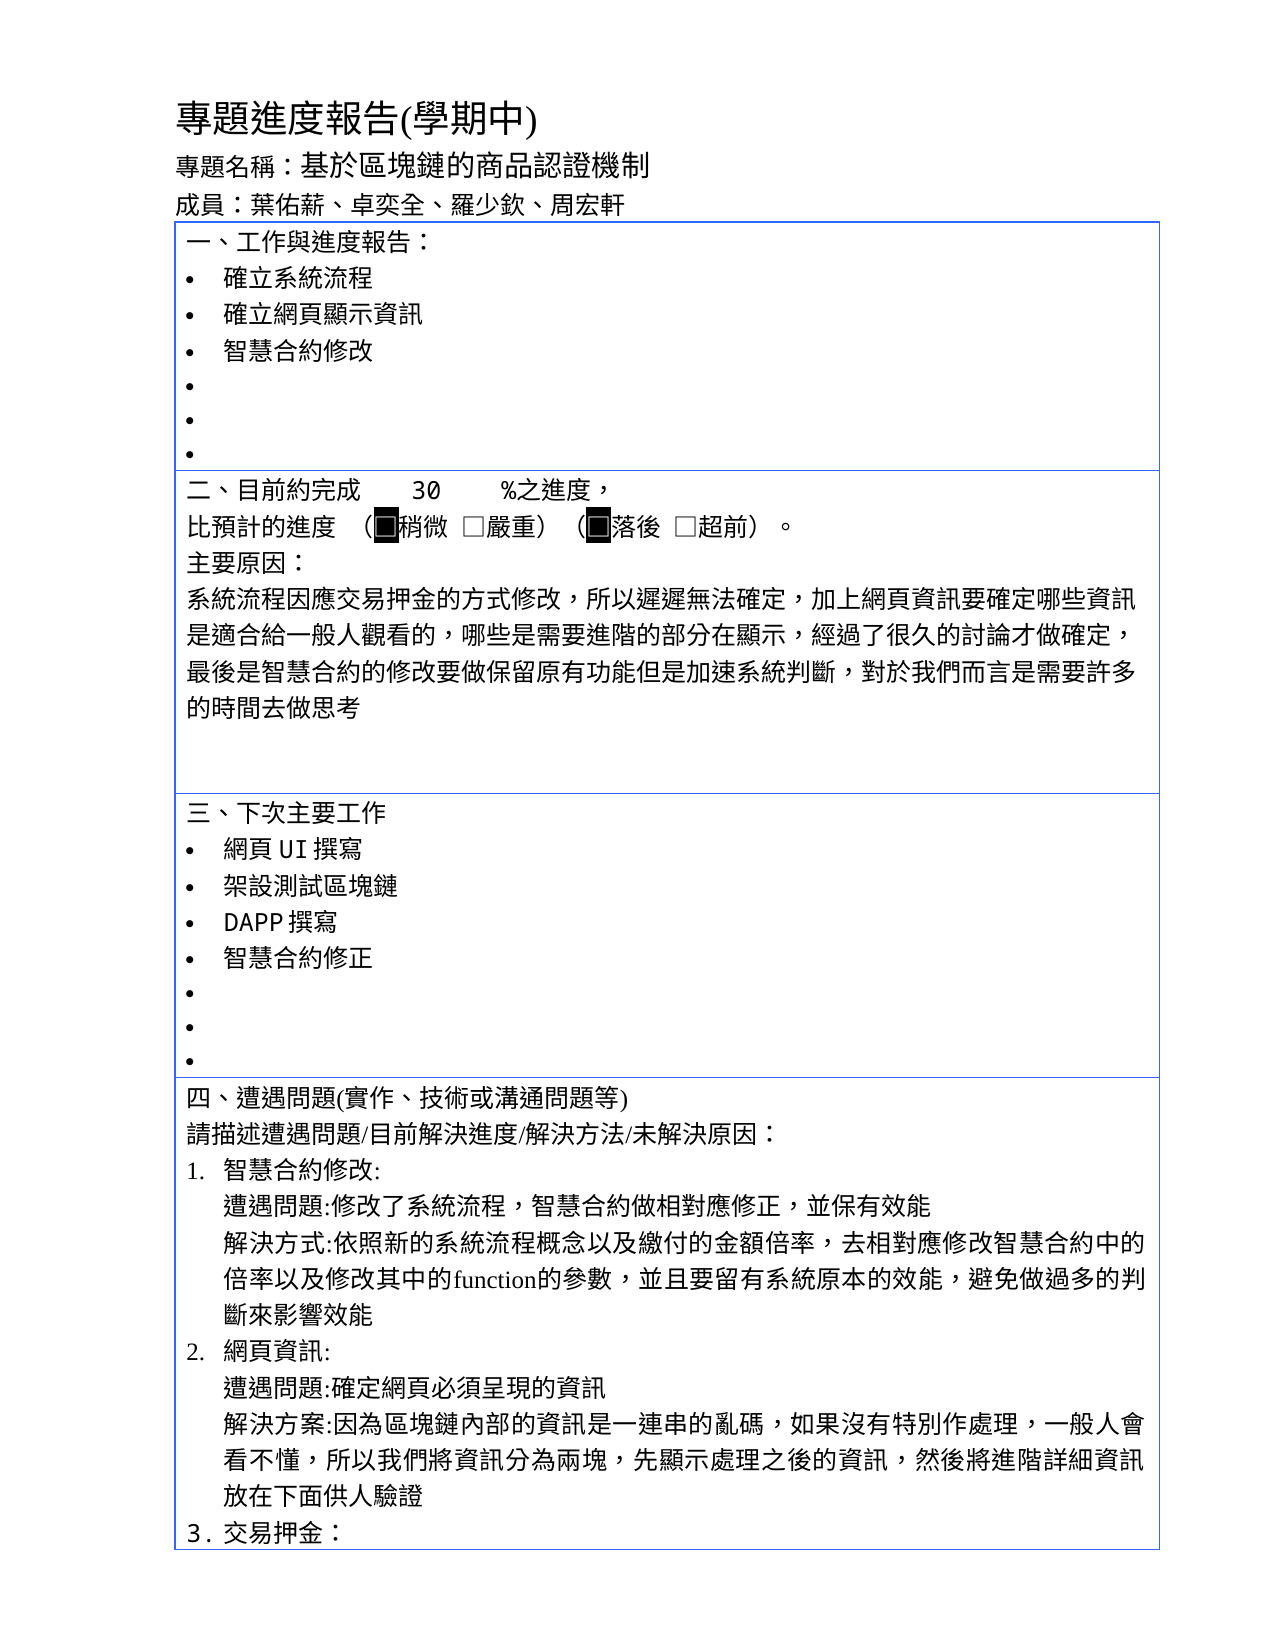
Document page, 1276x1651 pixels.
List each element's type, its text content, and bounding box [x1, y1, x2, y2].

table_cell 三、下次主要工作 網頁UI撰寫 架設測試區塊鏈 DAPP撰寫 智慧合約修正 [176, 794, 1159, 1077]
table_cell 四、遭遇問題(實作、技術或溝通問題等) 請描述遭遇問題/目前解決進度/解決方法/未解決原因： 智慧合約修改: 遭遇問題:修改了系統流程，智慧合約做相對應修正，並保有效能 解決方式:依照新的系統流程概念以及繳付的金額倍率，去相對應修改智慧合約中的倍率以及修改其中的function的參數，並且要留有系統原本的效能，避免做過多的判斷來影響效能 網頁資訊: 遭遇問題:確定網頁必須呈現的資訊 解決方案:因為區塊鏈內部的資訊是一連串的亂碼，如果沒有特別作處理，一般人會看不懂，所以我們將資訊分為兩塊，先顯示處理之後的資訊，然後將進階詳細資訊放在下面供人驗證 交易押金： 遭遇問題：未找到適當的押金方式 未解決原因：需要考慮到賣方和買方的權益，避免雙方預先支付的金額比原本物品的價格還多，而損害了其中一方的權益 [176, 1078, 1159, 1549]
table_header 一、工作與進度報告： 確立系統流程 確立網頁顯示資訊 智慧合約修改 [176, 223, 1159, 470]
subtitle 專題進度報告(學期中) [175, 89, 1137, 143]
text 專題名稱：基於區塊鏈的商品認證機制 [175, 143, 1137, 185]
table_cell 二、目前約完成 30 %之進度， 比預計的進度 （□稍微 □嚴重）（□落後 □超前）。 主要原因： 系統流程因應交易押金的方式修改，所以遲遲無法確定，加上網頁資訊要確定哪些資訊是適合給一般人觀看的，哪些是需要進階的部分在顯示，經過了很久的討論才做確定，最後是智慧合約的修改要做保留原有功能但是加速系統判斷，對於我們而言是需要許多的時間去做思考 [176, 471, 1159, 793]
text 成員：葉佑薪、卓奕全、羅少欽、周宏軒 [175, 185, 1137, 221]
